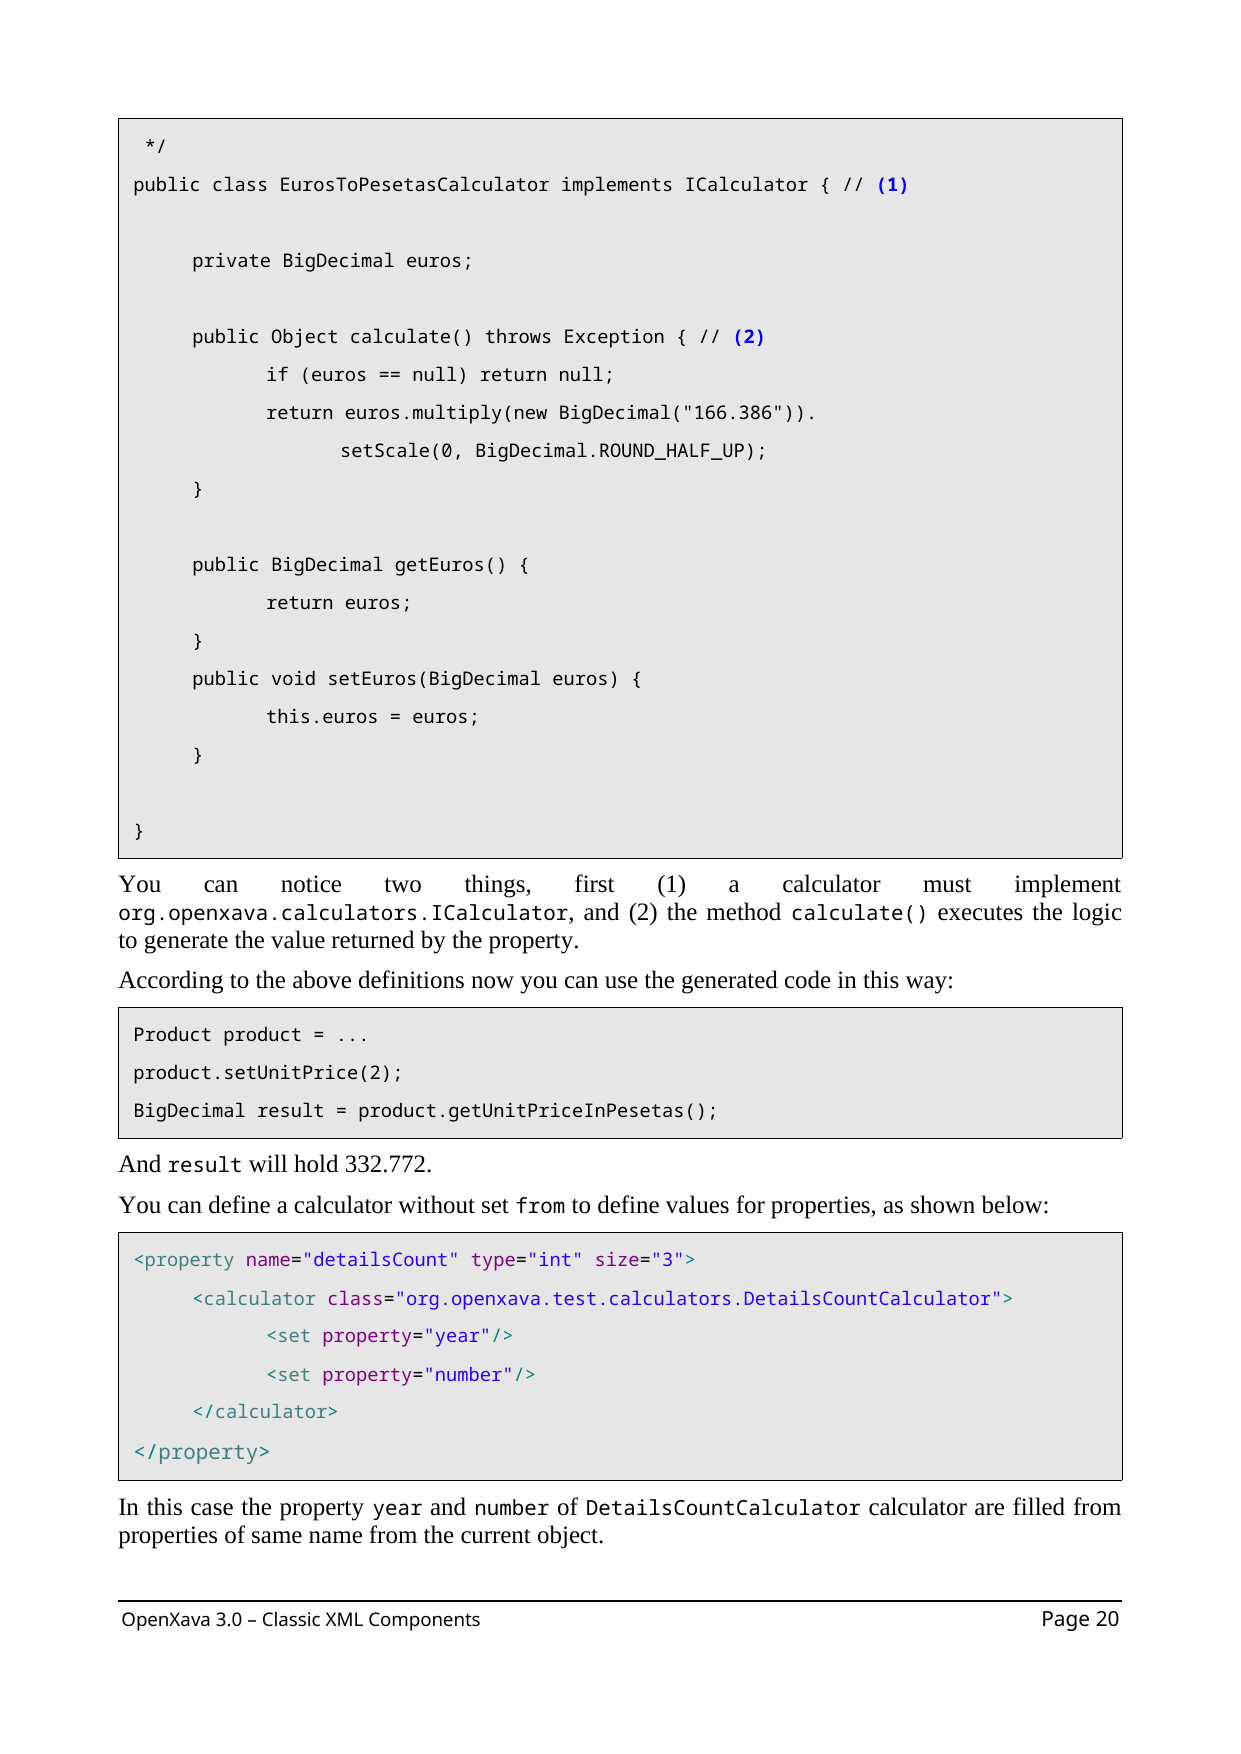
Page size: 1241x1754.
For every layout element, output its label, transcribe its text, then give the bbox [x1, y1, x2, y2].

text <set property="year"/> [119, 1308, 1122, 1346]
text public Object calculate() throws Exception { // (2) [119, 308, 1122, 346]
text return euros.multiply(new BigDecimal("166.386")). [119, 384, 1122, 422]
text this.euros = euros; [119, 688, 1122, 726]
text if (euros == null) return null; [119, 346, 1122, 384]
text } [119, 726, 1122, 764]
text In this case the property year and number of DetailsCountCalculator calculator are filled from properties of same name from the current object. [118, 1493, 1122, 1548]
text } [119, 460, 1122, 498]
text } [119, 802, 1122, 858]
text } [119, 612, 1122, 650]
text private BigDecimal euros; [119, 232, 1122, 270]
text public BigDecimal getEuros() { [119, 536, 1122, 574]
text According to the above definitions now you can use the generated code in this way: [118, 966, 1122, 994]
text </property> [119, 1422, 1122, 1480]
text And result will hold 332.772. [118, 1151, 1122, 1179]
text <set property="number"/> [119, 1346, 1122, 1384]
text */ [119, 119, 1122, 156]
text </calculator> [119, 1384, 1122, 1422]
text You can define a calculator without set from to define values for properties, as shown below: [118, 1191, 1122, 1219]
text You can notice two things, first (1) a calculator must implement org.openxava.calculators.ICalculator, and (2) the method calculate() executes the logic to generate the value returned by the property. [118, 870, 1122, 954]
text public class EurosToPesetasCalculator implements ICalculator { // (1) [119, 156, 1122, 194]
text <calculator class="org.openxava.test.calculators.DetailsCountCalculator"> [119, 1270, 1122, 1308]
text BigDecimal result = product.getUnitPriceInPesetas(); [119, 1083, 1122, 1138]
text product.setUnitPrice(2); [119, 1045, 1122, 1083]
text setScale(0, BigDecimal.ROUND_HALF_UP); [119, 422, 1122, 460]
text <property name="detailsCount" type="int" size="3"> [119, 1233, 1122, 1270]
text return euros; [119, 574, 1122, 612]
text public void setEuros(BigDecimal euros) { [119, 650, 1122, 688]
text Product product = ... [119, 1008, 1122, 1045]
